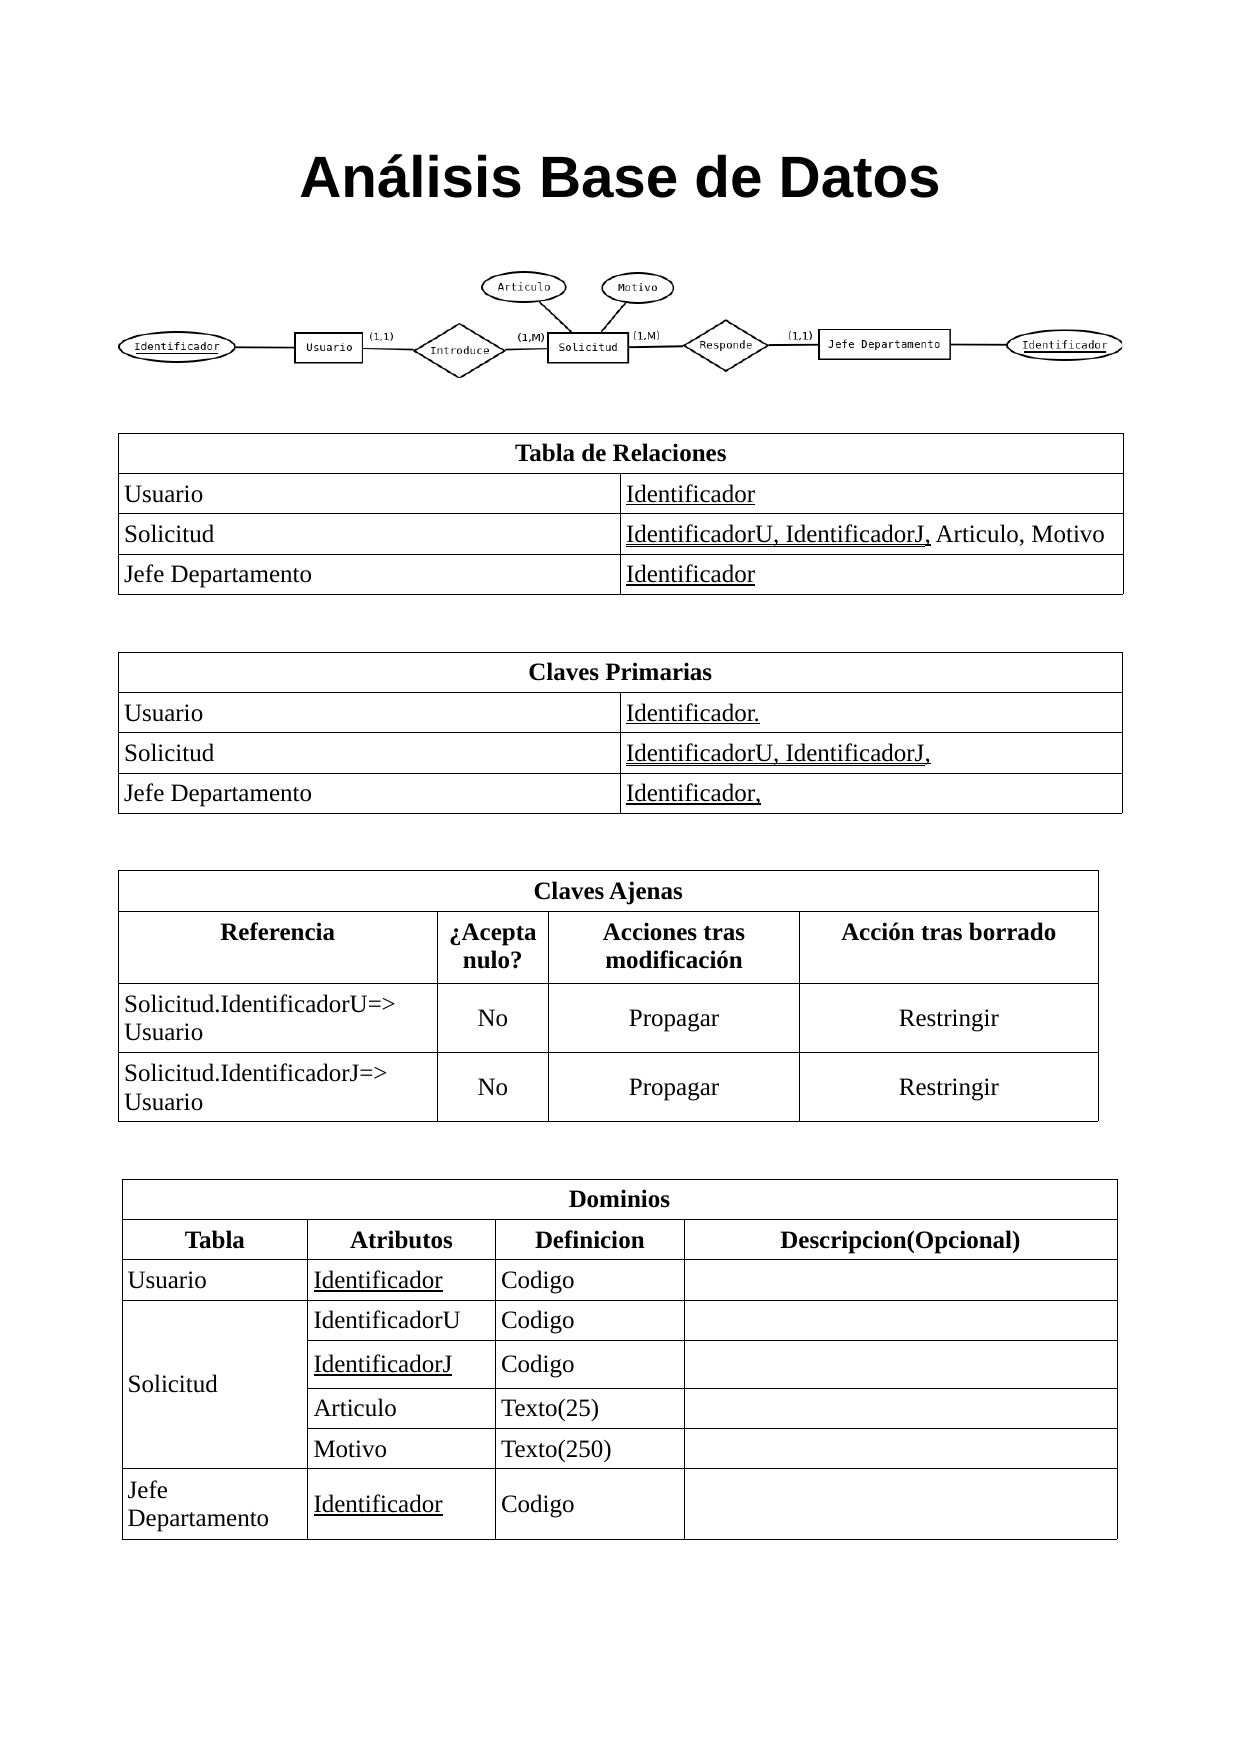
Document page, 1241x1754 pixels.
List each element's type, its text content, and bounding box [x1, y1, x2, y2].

table_cell Descripcion(Opcional) [685, 1220, 1117, 1259]
table_cell Jefe Departamento [123, 1469, 307, 1539]
table_header Claves Primarias [119, 653, 1122, 692]
table_cell IdentificadorU [308, 1301, 495, 1340]
table_cell Solicitud [119, 733, 620, 772]
table_cell Codigo [496, 1301, 684, 1340]
table_cell Texto(250) [496, 1429, 684, 1468]
table_cell [685, 1469, 1117, 1539]
table_cell ¿Acepta nulo? [438, 912, 548, 983]
table_cell Usuario [123, 1260, 307, 1299]
table_cell Articulo [308, 1389, 495, 1428]
table_cell [685, 1429, 1117, 1468]
table_header Tabla de Relaciones [119, 434, 1123, 473]
table_cell [685, 1301, 1117, 1340]
table_cell [685, 1389, 1117, 1428]
table_cell Identificador [621, 555, 1123, 594]
table_cell Identificador, [621, 774, 1122, 813]
table_cell Identificador [308, 1260, 495, 1299]
table_cell Jefe Departamento [119, 774, 620, 813]
table_cell No [438, 984, 548, 1052]
table_cell [685, 1260, 1117, 1299]
table_cell Referencia [119, 912, 437, 983]
table_header Claves Ajenas [119, 871, 1098, 911]
table_cell Solicitud [119, 514, 620, 554]
table_cell Propagar [549, 1053, 799, 1121]
table_cell Texto(25) [496, 1389, 684, 1428]
table_cell Usuario [119, 693, 620, 732]
table_cell Codigo [496, 1260, 684, 1299]
table_cell IdentificadorJ [308, 1341, 495, 1388]
table_cell Acciones tras modificación [549, 912, 799, 983]
table_cell Usuario [119, 474, 620, 513]
table_cell IdentificadorU, IdentificadorJ, Articulo, Motivo [621, 514, 1123, 554]
table_cell Motivo [308, 1429, 495, 1468]
table_header Dominios [123, 1180, 1117, 1219]
title Análisis Base de Datos [118, 143, 1122, 210]
table_cell Tabla [123, 1220, 307, 1259]
table_cell Identificador. [621, 693, 1122, 732]
picture [118, 271, 1123, 378]
table_cell Identificador [621, 474, 1123, 513]
table_cell No [438, 1053, 548, 1121]
table_cell Atributos [308, 1220, 495, 1259]
table_cell Propagar [549, 984, 799, 1052]
table_cell [685, 1341, 1117, 1388]
table_cell Solicitud.IdentificadorJ=> Usuario [119, 1053, 437, 1121]
table_cell Restringir [800, 984, 1098, 1052]
table_cell Solicitud.IdentificadorU=> Usuario [119, 984, 437, 1052]
table_cell Codigo [496, 1341, 684, 1388]
table_cell Acción tras borrado [800, 912, 1098, 983]
table_cell Jefe Departamento [119, 555, 620, 594]
table_cell Definicion [496, 1220, 684, 1259]
table_cell Solicitud [123, 1301, 307, 1468]
table_cell Identificador [308, 1469, 495, 1539]
table_cell IdentificadorU, IdentificadorJ, [621, 733, 1122, 772]
table_cell Codigo [496, 1469, 684, 1539]
table_cell Restringir [800, 1053, 1098, 1121]
